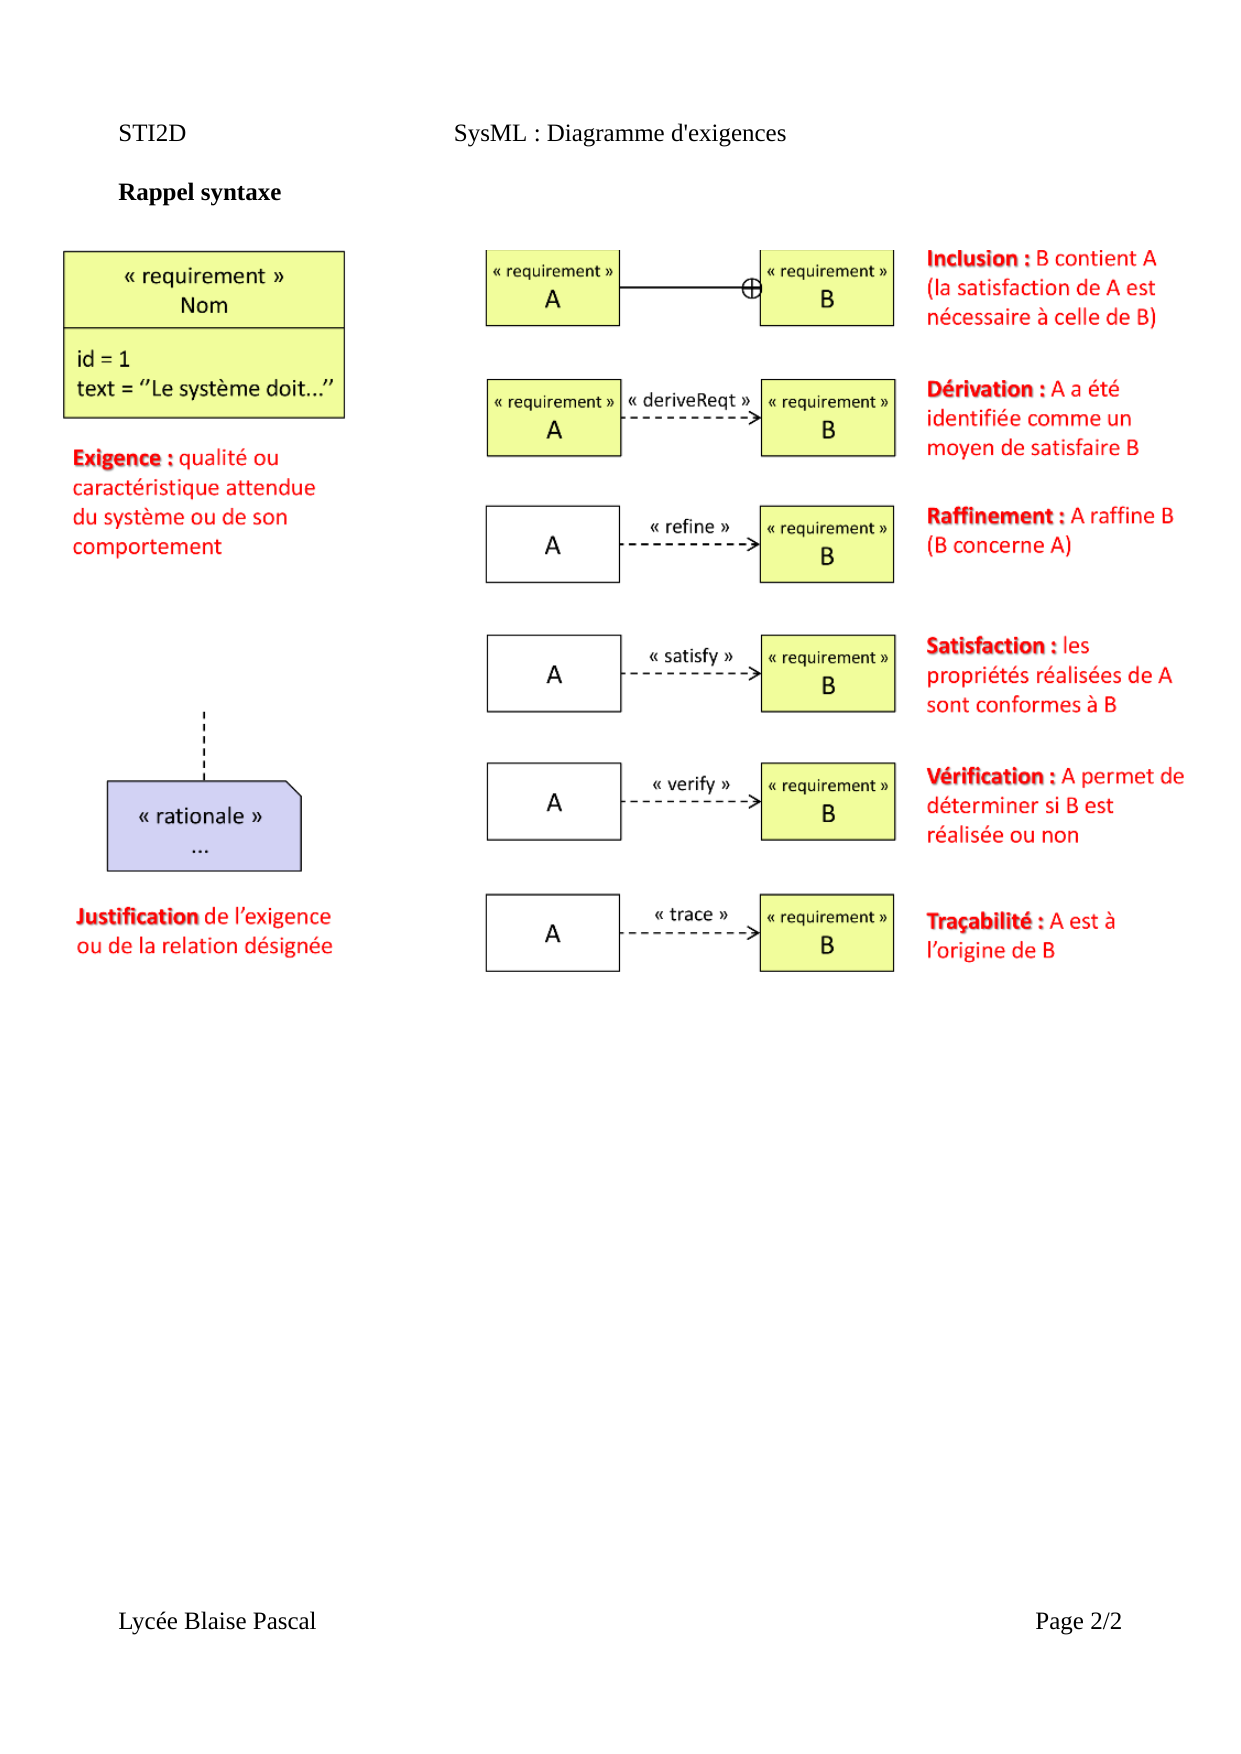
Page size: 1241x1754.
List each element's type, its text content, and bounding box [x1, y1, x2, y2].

text Rappel syntaxe [118, 177, 1122, 206]
picture [62, 250, 1198, 973]
